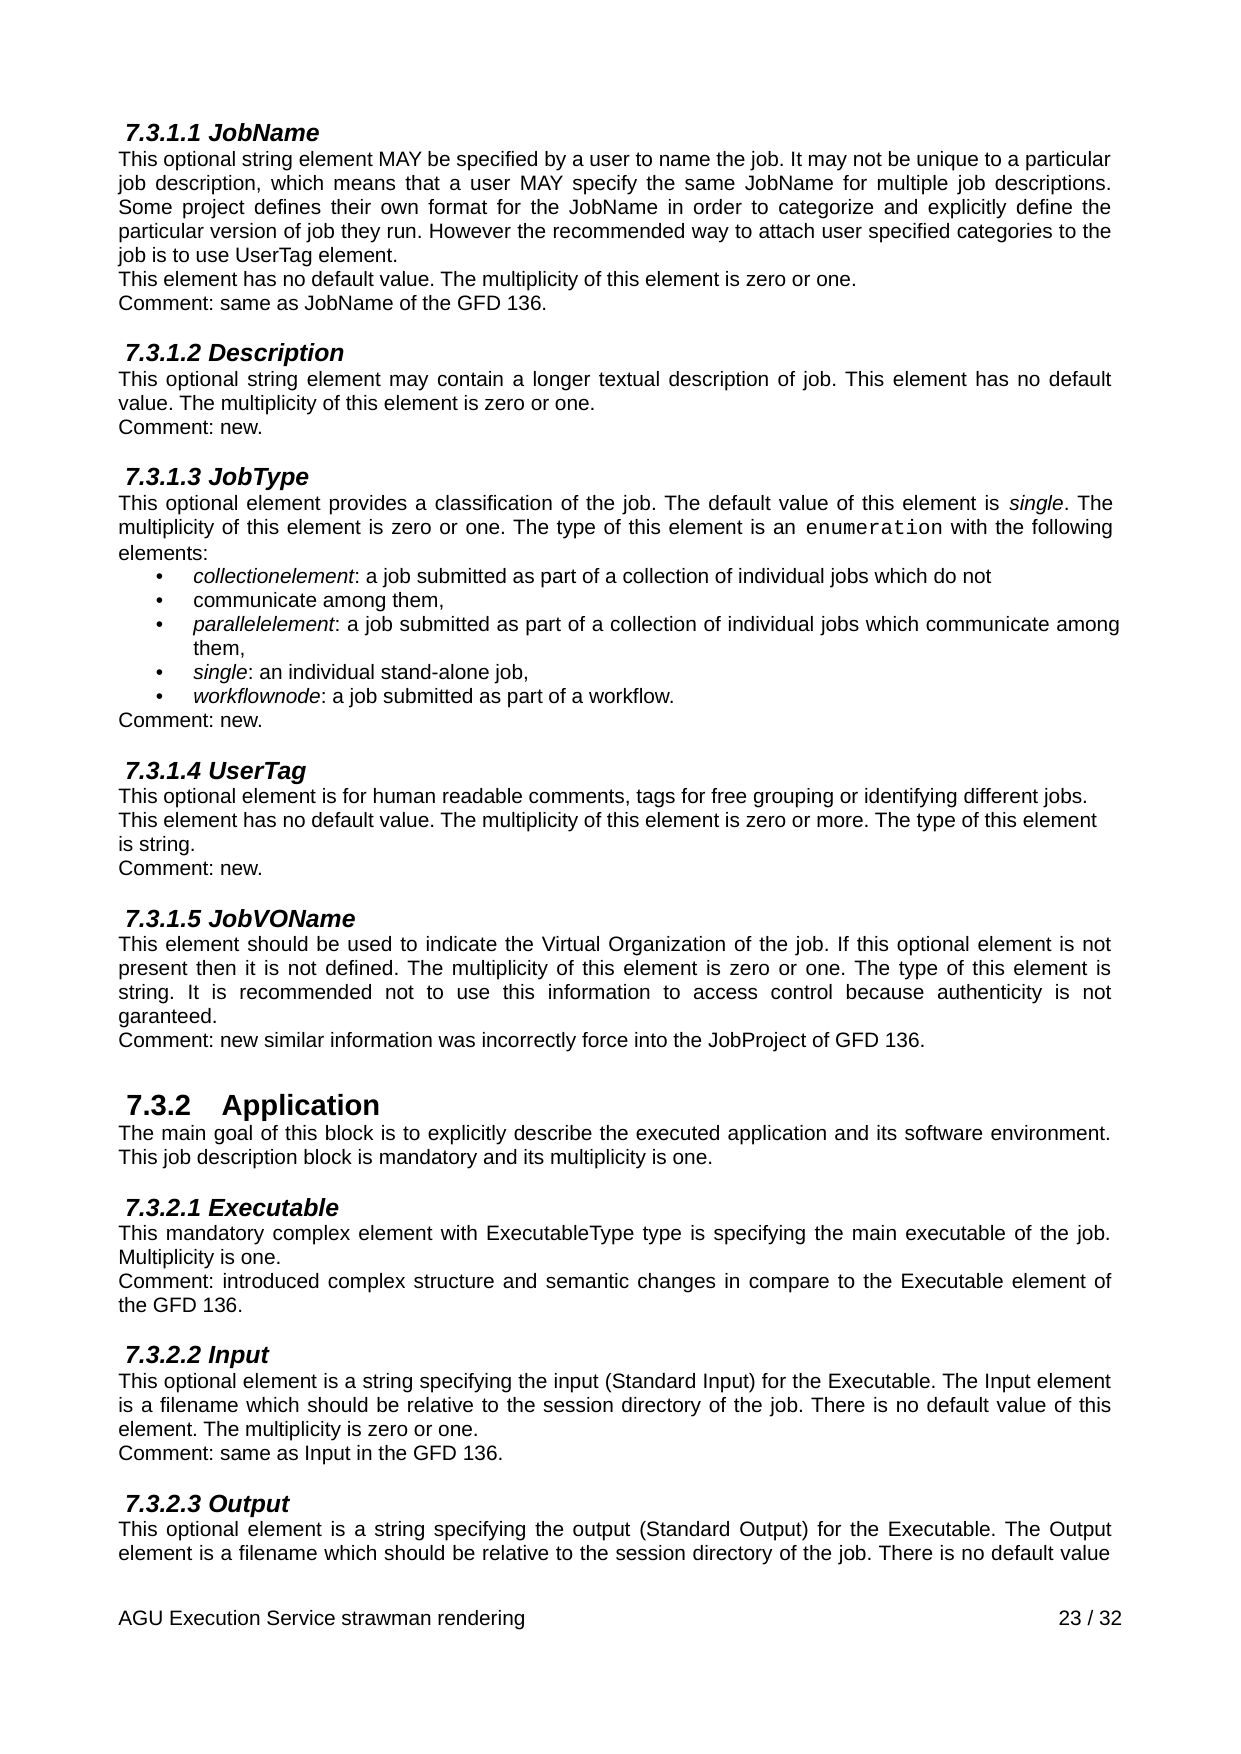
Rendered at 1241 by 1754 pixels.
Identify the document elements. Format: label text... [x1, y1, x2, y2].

subtitle Input [118, 1341, 1113, 1369]
text Comment: new. [118, 856, 1113, 880]
subtitle Executable [118, 1193, 1113, 1221]
text Comment: same as JobName of the GFD 136. [118, 290, 1113, 314]
list single: an individual stand-alone job, [156, 660, 1122, 684]
text This optional element is for human readable comments, tags for free grouping or identifying different jobs. This element has no default value. The multiplicity of this element is zero or more. The type of this element is string. [118, 784, 1113, 856]
text This optional element is a string specifying the input (Standard Input) for the Executable. The Input element is a filename which should be relative to the session directory of the job. There is no default value of this element. The multiplicity is zero or one. [118, 1369, 1113, 1441]
subtitle Description [118, 338, 1113, 367]
list parallelelement: a job submitted as part of a collection of individual jobs which communicate among them, [156, 612, 1122, 660]
list collectionelement: a job submitted as part of a collection of individual jobs which do not [156, 564, 1122, 588]
text Comment: introduced complex structure and semantic changes in compare to the Executable element of the GFD 136. [118, 1269, 1113, 1317]
subtitle JobName [118, 118, 1122, 147]
text The main goal of this block is to explicitly describe the executed application and its software environment. This job description block is mandatory and its multiplicity is one. [118, 1121, 1113, 1169]
subtitle Output [118, 1489, 1113, 1517]
subtitle JobVOName [118, 904, 1113, 932]
list communicate among them, [156, 588, 1122, 612]
list workflownode: a job submitted as part of a workflow. [156, 684, 1122, 708]
text This mandatory complex element with ExecutableType type is specifying the main executable of the job. Multiplicity is one. [118, 1221, 1113, 1269]
text Comment: new similar information was incorrectly force into the JobProject of GFD 136. [118, 1028, 1113, 1052]
text This optional string element may contain a longer textual description of job. This element has no default value. The multiplicity of this element is zero or one. [118, 367, 1113, 414]
text This optional element is a string specifying the output (Standard Output) for the Executable. The Output element is a filename which should be relative to the session directory of the job. There is no default value [118, 1517, 1113, 1565]
text This optional element provides a classification of the job. The default value of this element is single. The multiplicity of this element is zero or one. The type of this element is an enumeration with the following elements: [118, 491, 1113, 564]
subtitle UserTag [118, 756, 1113, 784]
text Comment: same as Input in the GFD 136. [118, 1441, 1122, 1465]
subtitle Application [118, 1087, 1122, 1121]
subtitle JobType [118, 462, 1113, 491]
text This element should be used to indicate the Virtual Organization of the job. If this optional element is not present then it is not defined. The multiplicity of this element is zero or one. The type of this element is string. It is recommended not to use this information to access control because authenticity is not garanteed. [118, 932, 1113, 1028]
text Comment: new. [118, 414, 1113, 438]
text This optional string element MAY be specified by a user to name the job. It may not be unique to a particular job description, which means that a user MAY specify the same JobName for multiple job descriptions. Some project defines their own format for the JobName in order to categorize and explicitly define the particular version of job they run. However the recommended way to attach user specified categories to the job is to use UserTag element. [118, 147, 1113, 266]
text Comment: new. [118, 708, 1122, 732]
text This element has no default value. The multiplicity of this element is zero or one. [118, 266, 1113, 290]
